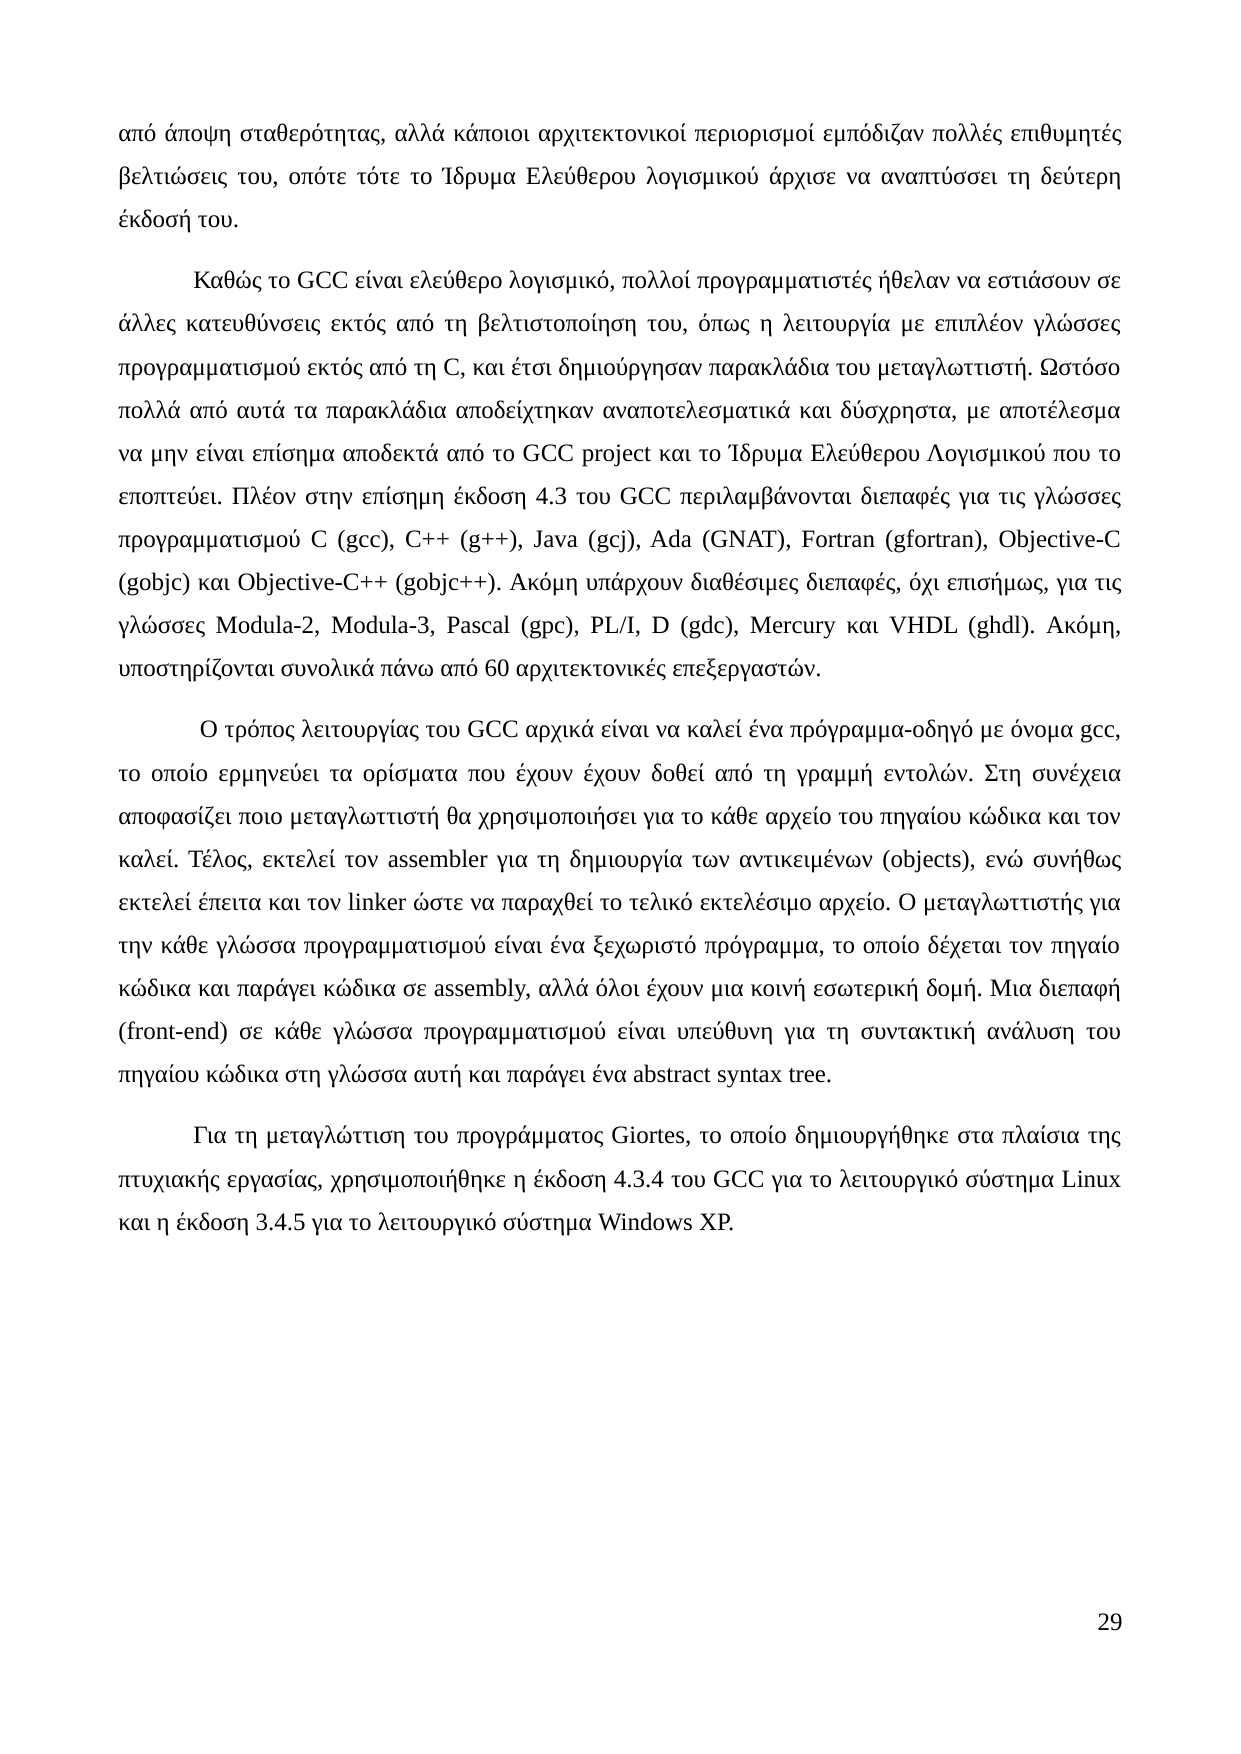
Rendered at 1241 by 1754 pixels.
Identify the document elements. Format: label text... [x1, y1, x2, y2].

text από άποψη σταθερότητας, αλλά κάποιοι αρχιτεκτονικοί περιορισμοί εμπόδιζαν πολλές επιθυμητές βελτιώσεις του, οπότε τότε το Ίδρυμα Ελεύθερου λογισμικού άρχισε να αναπτύσσει τη δεύτερη έκδοσή του. [118, 118, 1122, 233]
text Για τη μεταγλώττιση του προγράμματος Giortes, το οποίο δημιουργήθηκε στα πλαίσια της πτυχιακής εργασίας, χρησιμοποιήθηκε η έκδοση 4.3.4 του GCC για το λειτουργικό σύστημα Linux και η έκδοση 3.4.5 για το λειτουργικό σύστημα Windows XP. [118, 1121, 1122, 1236]
text Ο τρόπος λειτουργίας του GCC αρχικά είναι να καλεί ένα πρόγραμμα-οδηγό με όνομα gcc, το οποίο ερμηνεύει τα ορίσματα που έχουν έχουν δοθεί από τη γραμμή εντολών. Στη συνέχεια αποφασίζει ποιο μεταγλωττιστή θα χρησιμοποιήσει για το κάθε αρχείο του πηγαίου κώδικα και τον καλεί. Τέλος, εκτελεί τον assembler για τη δημιουργία των αντικειμένων (objects), ενώ συνήθως εκτελεί έπειτα και τον linker ώστε να παραχθεί το τελικό εκτελέσιμο αρχείο. Ο μεταγλωττιστής για την κάθε γλώσσα προγραμματισμού είναι ένα ξεχωριστό πρόγραμμα, το οποίο δέχεται τον πηγαίο κώδικα και παράγει κώδικα σε assembly, αλλά όλοι έχουν μια κοινή εσωτερική δομή. Μια διεπαφή (front-end) σε κάθε γλώσσα προγραμματισμού είναι υπεύθυνη για τη συντακτική ανάλυση του πηγαίου κώδικα στη γλώσσα αυτή και παράγει ένα abstract syntax tree. [118, 714, 1122, 1088]
text Καθώς το GCC είναι ελεύθερο λογισμικό, πολλοί προγραμματιστές ήθελαν να εστιάσουν σε άλλες κατευθύνσεις εκτός από τη βελτιστοποίηση του, όπως η λειτουργία με επιπλέον γλώσσες προγραμματισμού εκτός από τη C, και έτσι δημιούργησαν παρακλάδια του μεταγλωττιστή. Ωστόσο πολλά από αυτά τα παρακλάδια αποδείχτηκαν αναποτελεσματικά και δύσχρηστα, με αποτέλεσμα να μην είναι επίσημα αποδεκτά από το GCC project και το Ίδρυμα Ελεύθερου Λογισμικού που το εποπτεύει. Πλέον στην επίσημη έκδοση 4.3 του GCC περιλαμβάνονται διεπαφές για τις γλώσσες προγραμματισμού C (gcc), C++ (g++), Java (gcj), Ada (GNAT), Fortran (gfortran), Objective-C (gobjc) και Objective-C++ (gobjc++). Ακόμη υπάρχουν διαθέσιμες διεπαφές, όχι επισήμως, για τις γλώσσες Modula-2, Modula-3, Pascal (gpc), PL/I, D (gdc), Mercury και VHDL (ghdl). Ακόμη, υποστηρίζονται συνολικά πάνω από 60 αρχιτεκτονικές επεξεργαστών. [118, 265, 1122, 682]
